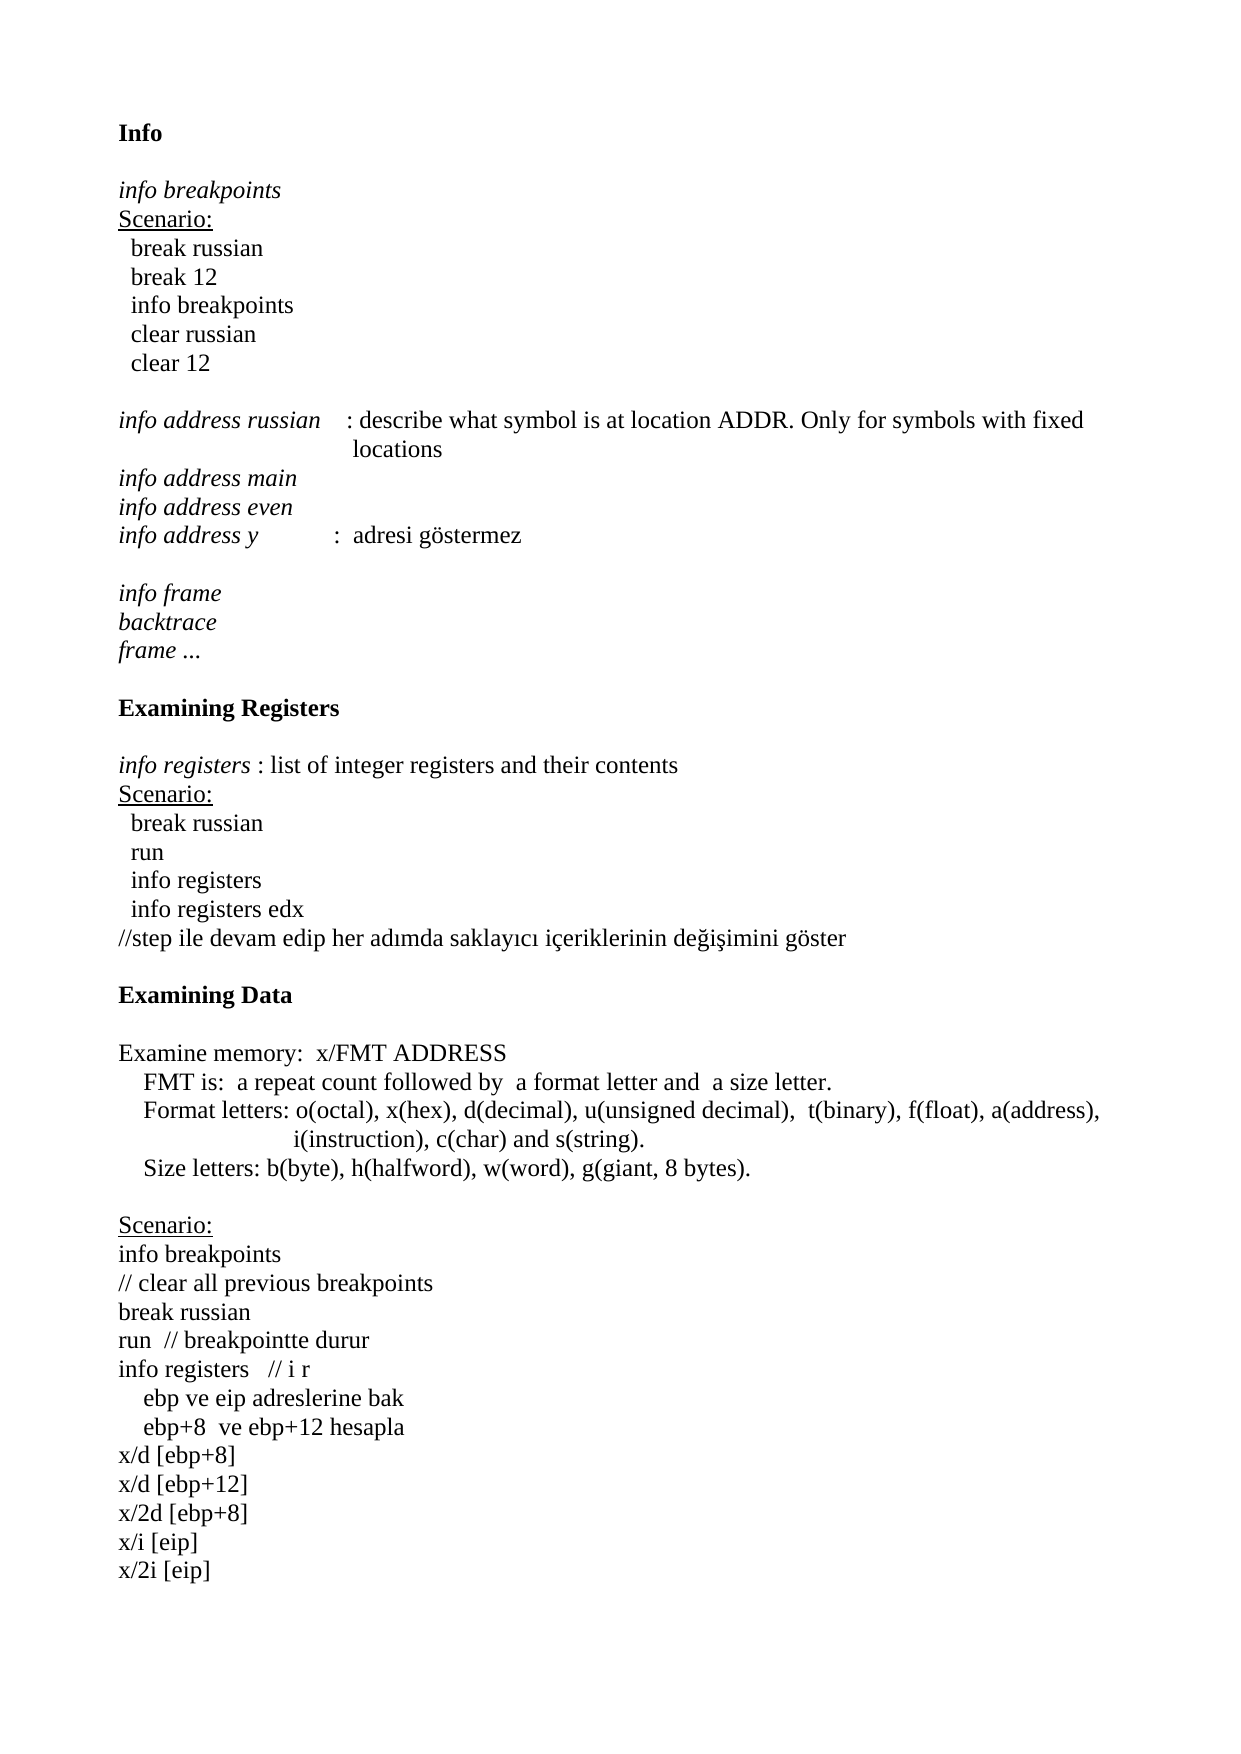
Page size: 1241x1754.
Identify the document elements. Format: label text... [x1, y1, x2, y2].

text Scenario: [118, 204, 1122, 233]
text info address main [118, 463, 1122, 492]
text FMT is: a repeat count followed by a format letter and a size letter. [118, 1067, 1122, 1096]
text info address y : adresi göstermez [118, 521, 1122, 549]
text locations [118, 434, 1122, 463]
text x/i [eip] [118, 1527, 1122, 1556]
text i(instruction), c(char) and s(string). [118, 1124, 1122, 1153]
text info registers // i r [118, 1354, 1122, 1383]
text break 12 [118, 262, 1122, 291]
text x/2d [ebp+8] [118, 1498, 1122, 1527]
text Size letters: b(byte), h(halfword), w(word), g(giant, 8 bytes). [118, 1153, 1122, 1182]
text run [118, 837, 1122, 866]
text break russian [118, 808, 1122, 837]
text info breakpoints [118, 1239, 1122, 1268]
text //step ile devam edip her adımda saklayıcı içeriklerinin değişimini göster [118, 923, 1122, 952]
text info address even [118, 492, 1122, 521]
text x/2i [eip] [118, 1556, 1122, 1584]
text break russian [118, 233, 1122, 262]
text Examining Data [118, 981, 1122, 1009]
text info registers edx [118, 894, 1122, 923]
text clear 12 [118, 348, 1122, 377]
text info frame [118, 578, 1122, 607]
text ebp+8 ve ebp+12 hesapla [118, 1412, 1122, 1441]
text frame ... [118, 636, 1122, 664]
text break russian [118, 1297, 1122, 1326]
text clear russian [118, 319, 1122, 348]
text info registers [118, 866, 1122, 894]
text Examining Registers [118, 693, 1122, 722]
text ebp ve eip adreslerine bak [118, 1383, 1122, 1412]
text Format letters: o(octal), x(hex), d(decimal), u(unsigned decimal), t(binary), f(float), a(address), [118, 1096, 1122, 1124]
text info registers : list of integer registers and their contents [118, 751, 1122, 779]
text Scenario: [118, 1211, 1122, 1239]
text info address russian : describe what symbol is at location ADDR. Only for symbols with fixed [118, 406, 1122, 434]
text // clear all previous breakpoints [118, 1268, 1122, 1297]
text Examine memory: x/FMT ADDRESS [118, 1038, 1122, 1067]
text Scenario: [118, 779, 1122, 808]
text info breakpoints [118, 176, 1122, 204]
text info breakpoints [118, 291, 1122, 319]
text x/d [ebp+8] [118, 1441, 1122, 1469]
text x/d [ebp+12] [118, 1469, 1122, 1498]
text Info [118, 118, 1122, 147]
text run // breakpointte durur [118, 1326, 1122, 1354]
text backtrace [118, 607, 1122, 636]
